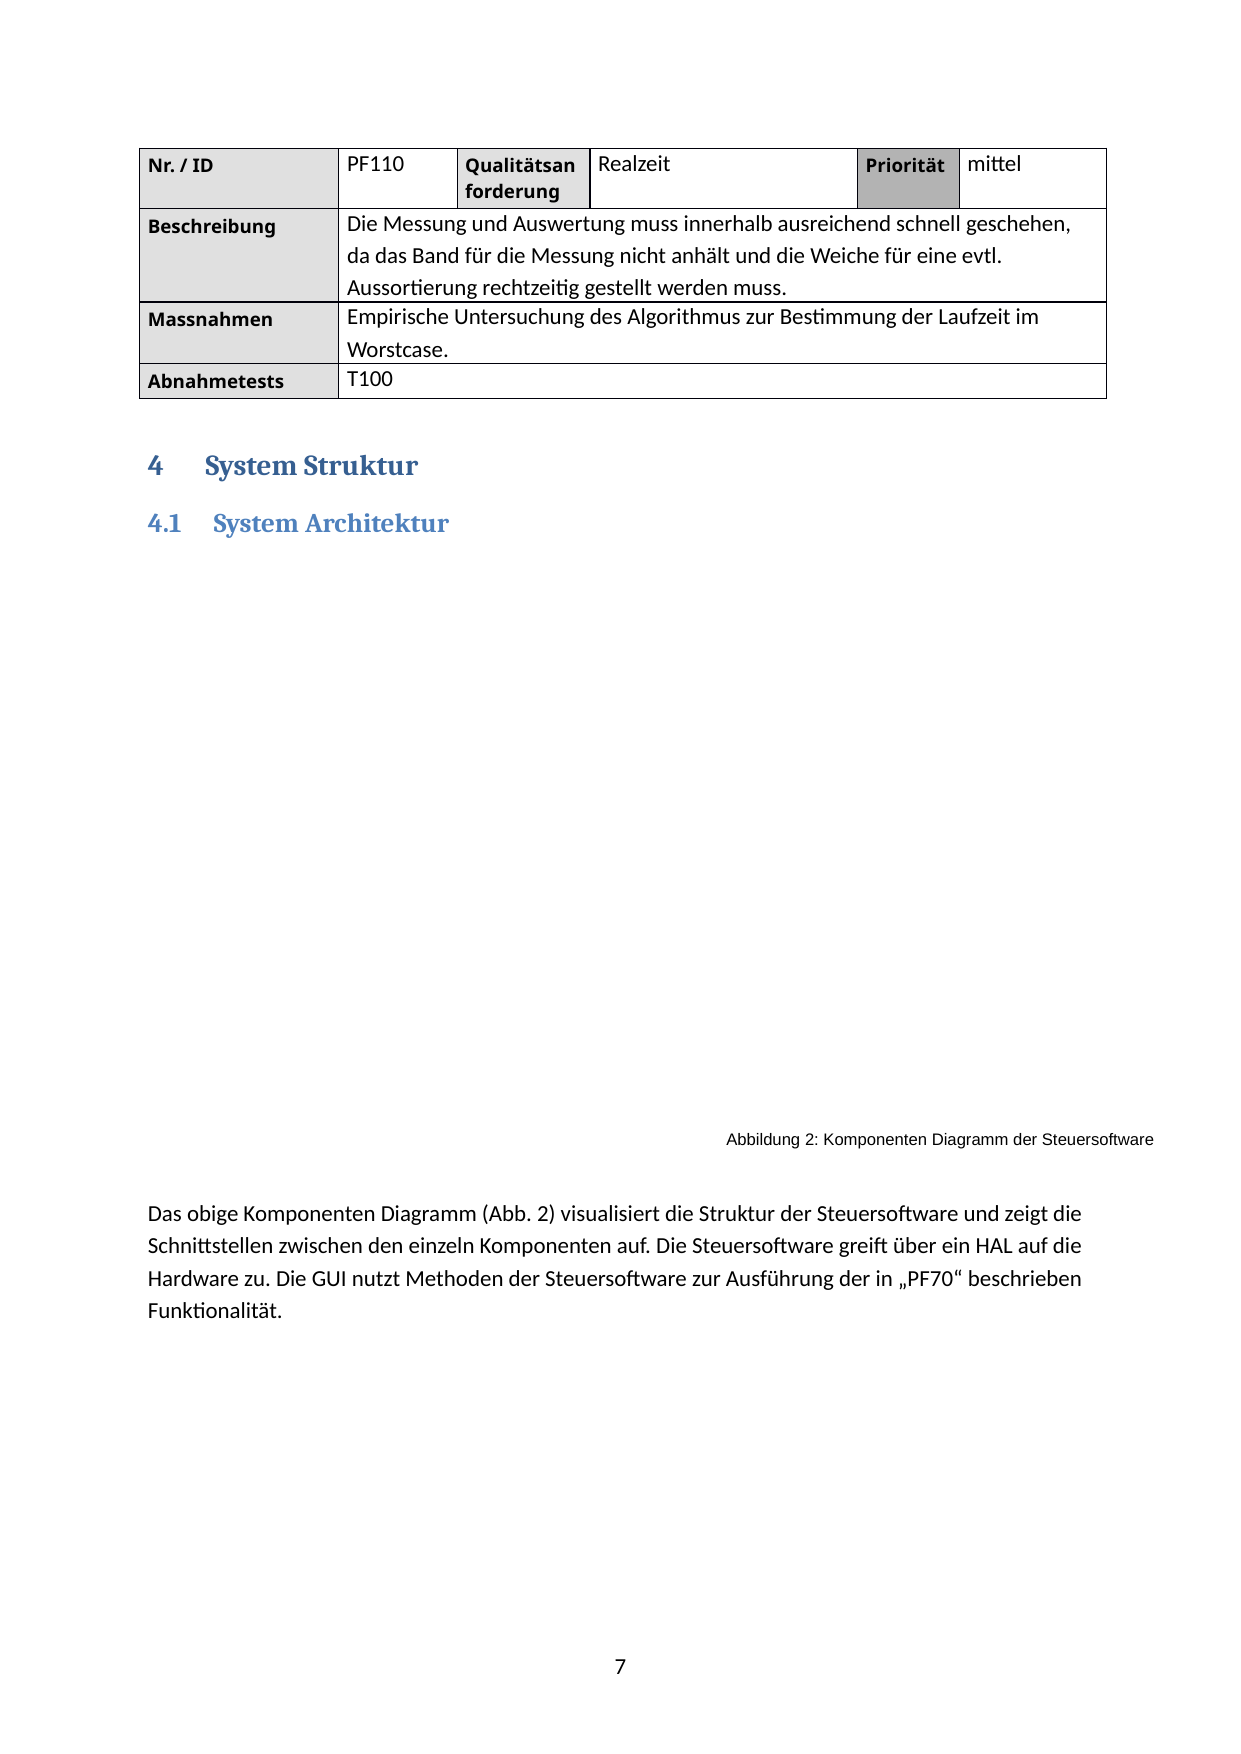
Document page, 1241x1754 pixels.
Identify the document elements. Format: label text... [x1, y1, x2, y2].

table_cell Abnahmetests [140, 364, 338, 398]
table_header Nr. / ID [140, 149, 338, 208]
table_cell T100 [339, 364, 1106, 398]
table_cell Die Messung und Auswertung muss innerhalb ausreichend schnell geschehen, da das Band für die Messung nicht anhält und die Weiche für eine evtl. Aussortierung rechtzeitig gestellt werden muss. [339, 209, 1106, 301]
table_header mittel [960, 149, 1106, 208]
text Abbildung 2: Komponenten Diagramm der Steuersoftware [139, 1096, 1154, 1148]
table_cell Empirische Untersuchung des Algorithmus zur Bestimmung der Laufzeit im Worstcase. [339, 303, 1106, 363]
table_header Realzeit [591, 149, 857, 208]
table_cell Massnahmen [140, 303, 338, 363]
table_header Qualitätsanforderung [458, 149, 589, 208]
table_header PF110 [339, 149, 457, 208]
table_header Priorität [858, 149, 959, 208]
text Das obige Komponenten Diagramm (Abb. 2) visualisiert die Struktur der Steuersoftware und zeigt die Schnittstellen zwischen den einzeln Komponenten auf. Die Steuersoftware greift über ein HAL auf die Hardware zu. Die GUI nutzt Methoden der Steuersoftware zur Ausführung der in „PF70“ beschrieben Funktionalität. [148, 1199, 1093, 1324]
subtitle System Struktur [148, 449, 1093, 482]
subtitle System Architektur [148, 508, 1093, 539]
table_cell Beschreibung [140, 209, 338, 301]
